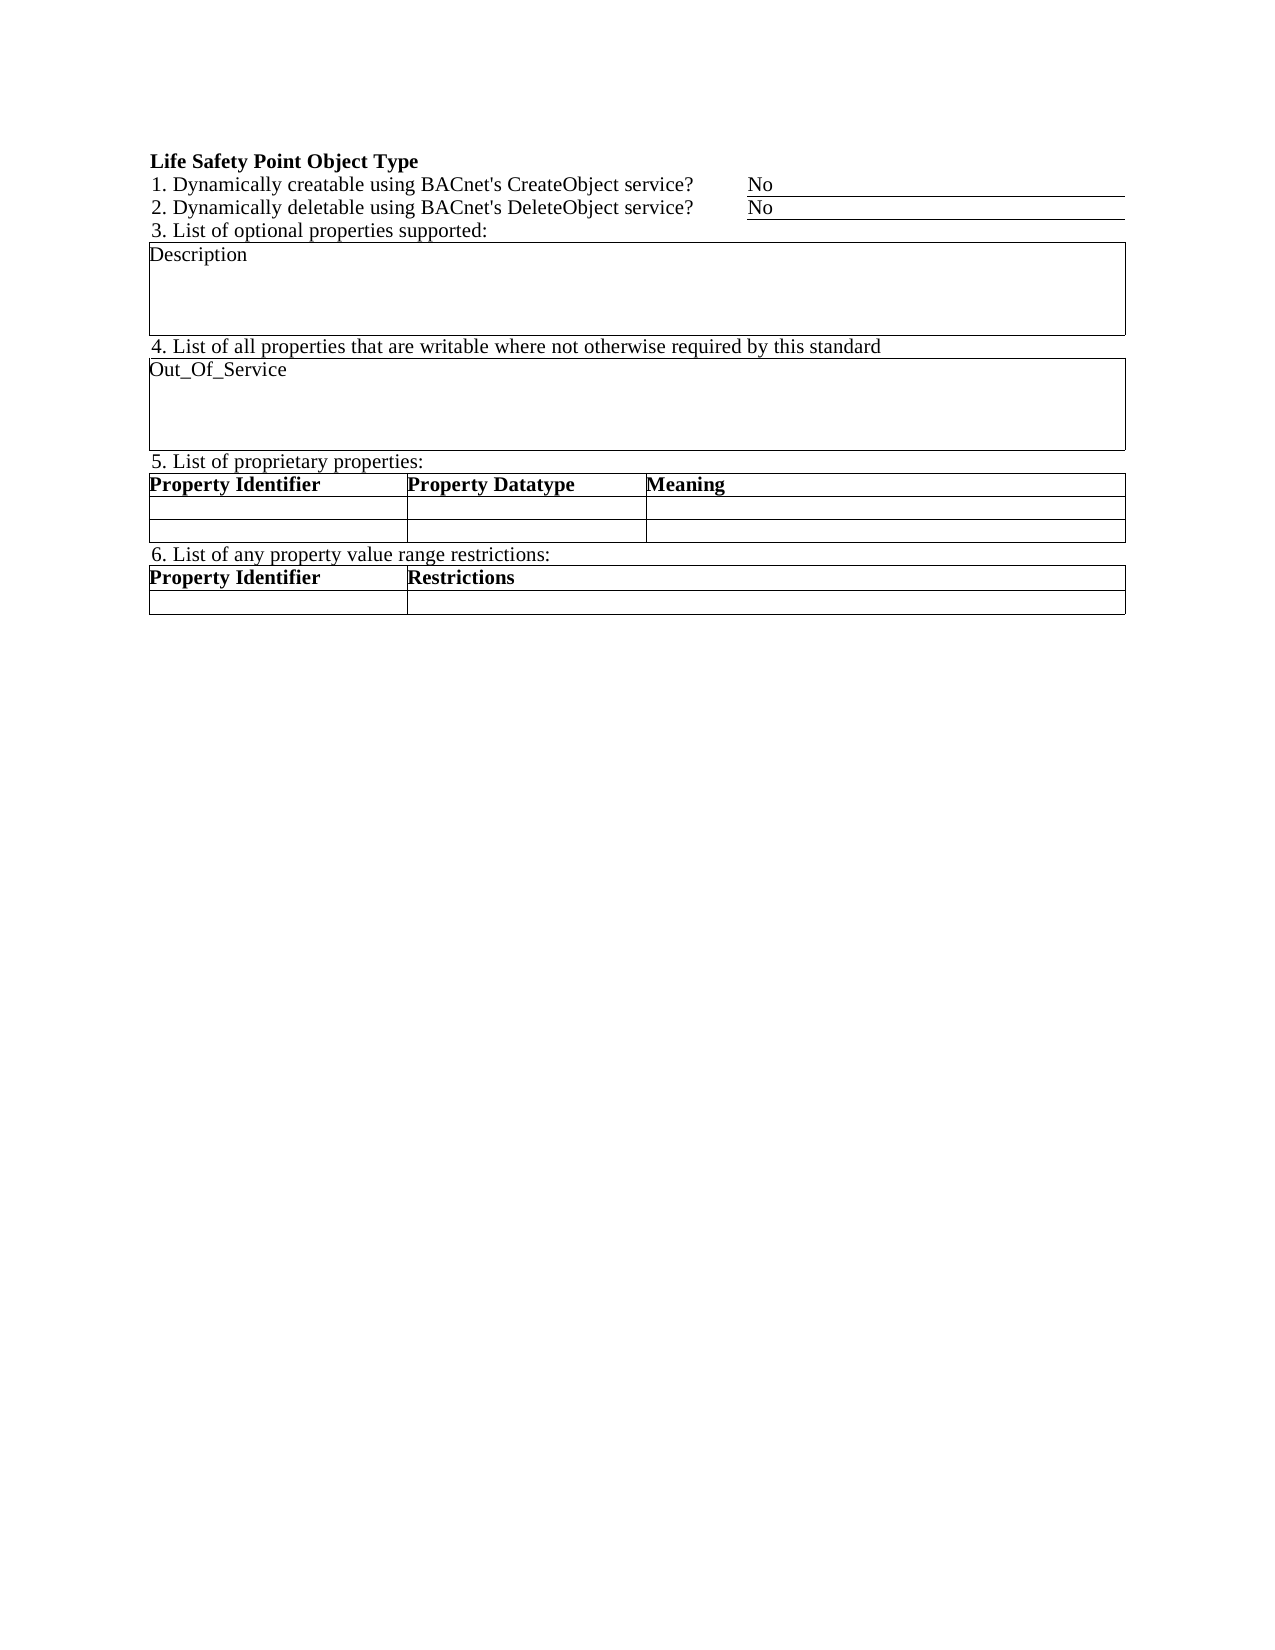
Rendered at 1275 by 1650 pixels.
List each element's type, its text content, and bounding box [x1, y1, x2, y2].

table_cell Meaning [647, 474, 1125, 496]
table_cell [408, 497, 646, 519]
table_cell [408, 591, 1125, 614]
table_cell No [747, 197, 1125, 219]
table_cell [408, 520, 646, 542]
table_cell [150, 497, 407, 519]
table_cell Property Identifier [150, 474, 407, 496]
table_cell 2. Dynamically deletable using BACnet's DeleteObject service? [151, 196, 747, 219]
table_cell 6. List of any property value range restrictions: [151, 543, 1125, 565]
table_cell Out_Of_Service [150, 358, 1125, 450]
text Life Safety Point Object Type [150, 150, 1125, 173]
table_cell 4. List of all properties that are writable where not otherwise required by this standard [151, 336, 1125, 358]
table_header 1. Dynamically creatable using BACnet's CreateObject service? [151, 173, 747, 196]
table_cell Restrictions [408, 566, 1125, 590]
table_cell Property Identifier [150, 566, 407, 590]
table_cell 3. List of optional properties supported: [151, 219, 1125, 242]
table_cell [150, 520, 407, 542]
table_header No [747, 173, 1125, 196]
table_cell 5. List of proprietary properties: [151, 451, 1125, 473]
table_cell Property Datatype [408, 474, 646, 496]
table_cell [647, 520, 1125, 542]
table_cell Description [150, 243, 1125, 334]
table_cell [647, 497, 1125, 519]
table_cell [150, 591, 407, 614]
